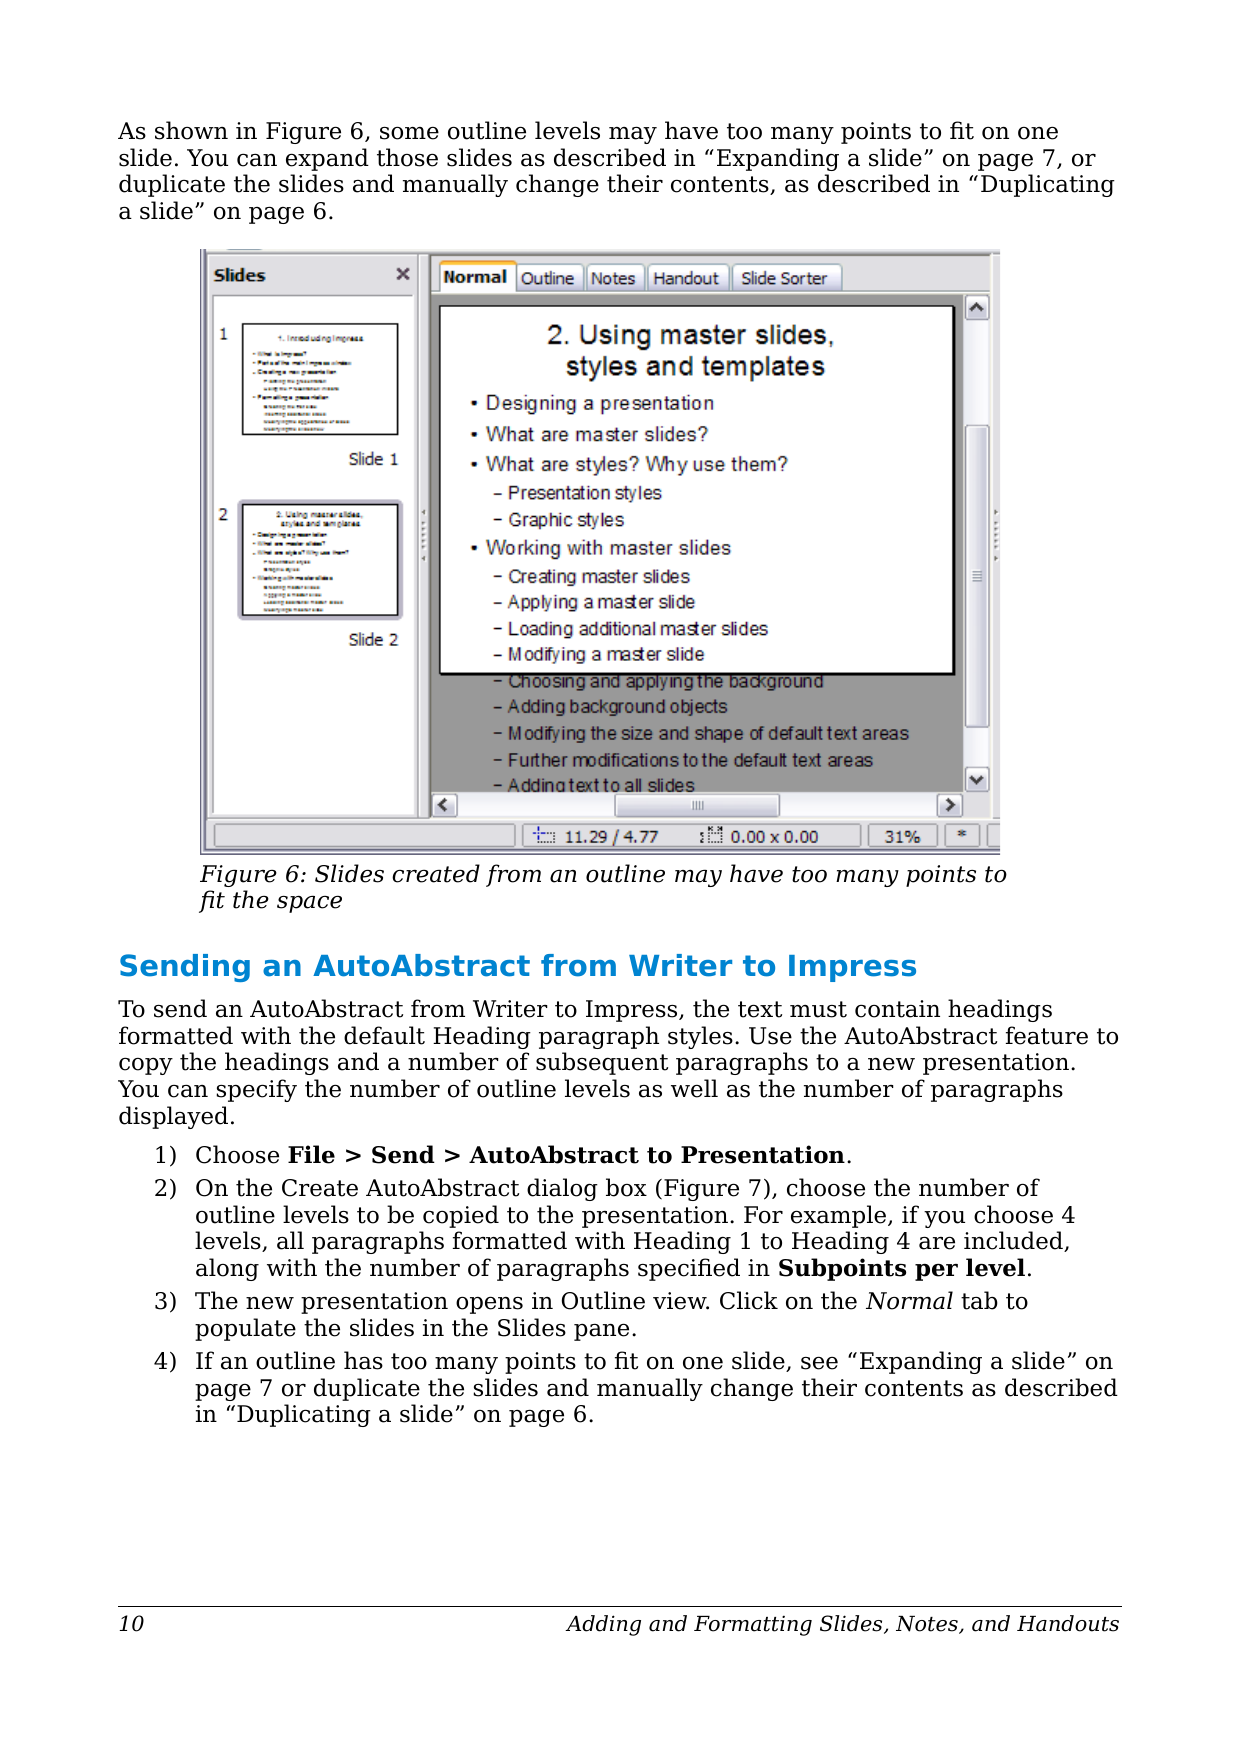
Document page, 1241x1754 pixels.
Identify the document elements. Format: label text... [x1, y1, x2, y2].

list If an outline has too many points to fit on one slide, see “Expanding a slide” on page 7 or duplicate the slides and manually change their contents as described in “Duplicating a slide” on page 6. [177, 1348, 1122, 1428]
list On the Create AutoAbstract dialog box (Figure 7), choose the number of outline levels to be copied to the presentation. For example, if you choose 4 levels, all paragraphs formatted with Heading 1 to Heading 4 are included, along with the number of paragraphs specified in Subpoints per level. [177, 1175, 1122, 1282]
text Figure 6: Slides created from an outline may have too many points to fit the space [200, 861, 1040, 914]
subtitle Sending an AutoAbstract from Writer to Impress [118, 950, 1122, 984]
picture [200, 249, 1001, 855]
list Choose File > Send > AutoAbstract to Presentation. [177, 1142, 1122, 1169]
list The new presentation opens in Outline view. Click on the Normal tab to populate the slides in the Slides pane. [177, 1288, 1122, 1342]
text As shown in Figure 6, some outline levels may have too many points to fit on one slide. You can expand those slides as described in “Expanding a slide” on page 7, or duplicate the slides and manually change their contents, as described in “Duplicating a slide” on page 6. [118, 118, 1122, 225]
text To send an AutoAbstract from Writer to Impress, the text must contain headings formatted with the default Heading paragraph styles. Use the AutoAbstract feature to copy the headings and a number of subsequent paragraphs to a new presentation. You can specify the number of outline levels as well as the number of paragraphs displayed. [118, 996, 1122, 1129]
